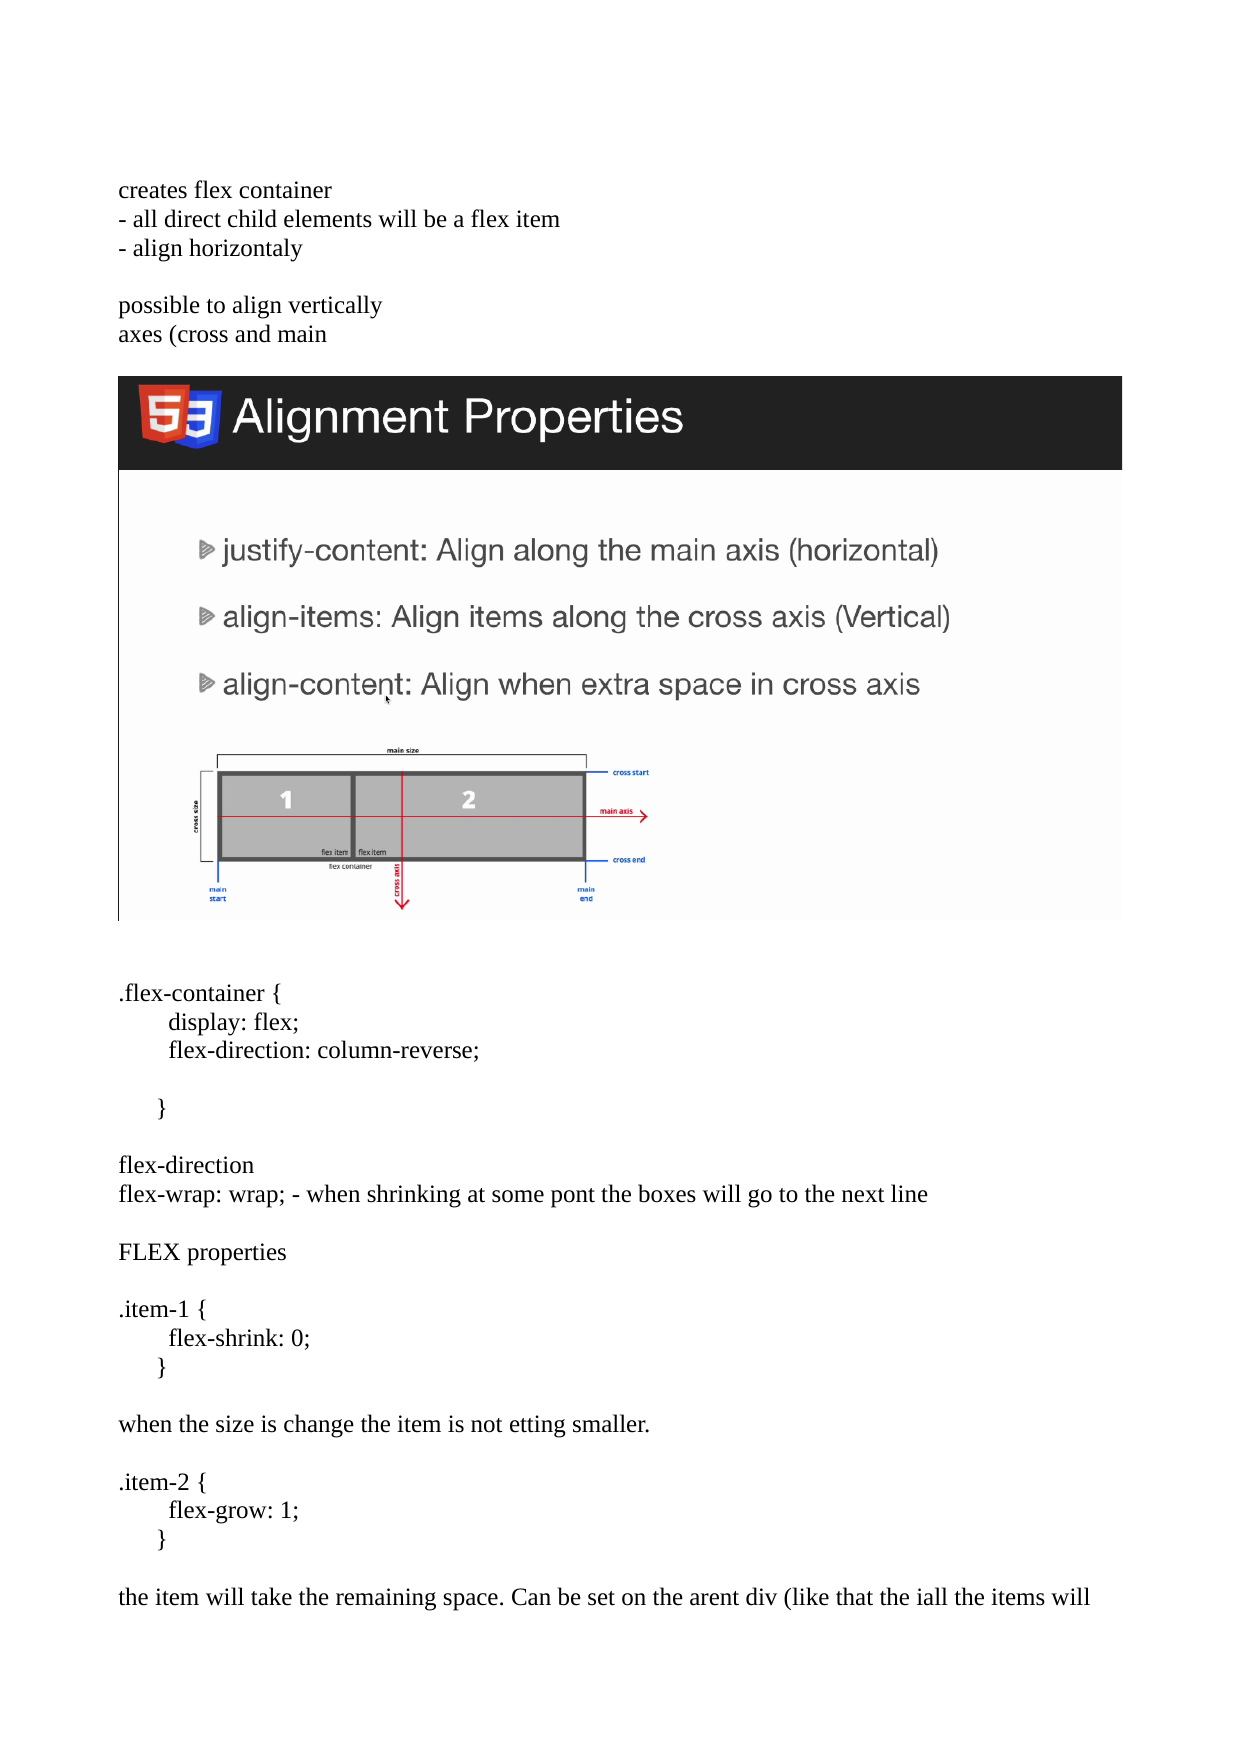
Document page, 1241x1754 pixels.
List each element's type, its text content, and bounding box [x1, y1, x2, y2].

text .item-2 { [118, 1467, 1122, 1496]
text flex-direction [118, 1151, 1122, 1179]
text display: flex; [118, 1007, 1122, 1036]
text .item-1 { [118, 1294, 1122, 1323]
text FLEX properties [118, 1237, 1122, 1266]
text } [118, 1352, 1122, 1381]
text flex-wrap: wrap; - when shrinking at some pont the boxes will go to the next line [118, 1179, 1122, 1208]
text flex-shrink: 0; [118, 1323, 1122, 1352]
text when the size is change the item is not etting smaller. [118, 1409, 1122, 1438]
text flex-grow: 1; [118, 1496, 1122, 1524]
text creates flex container [118, 176, 1122, 204]
text } [118, 1093, 1122, 1122]
text - align horizontaly [118, 233, 1122, 262]
text flex-direction: column-reverse; [118, 1036, 1122, 1064]
text axes (cross and main [118, 319, 1122, 348]
text .flex-container { [118, 978, 1122, 1007]
picture [118, 376, 1123, 921]
text possible to align vertically [118, 291, 1122, 319]
text the item will take the remaining space. Can be set on the arent div (like that the iall the items will [118, 1582, 1122, 1611]
text } [118, 1524, 1122, 1553]
text - all direct child elements will be a flex item [118, 204, 1122, 233]
